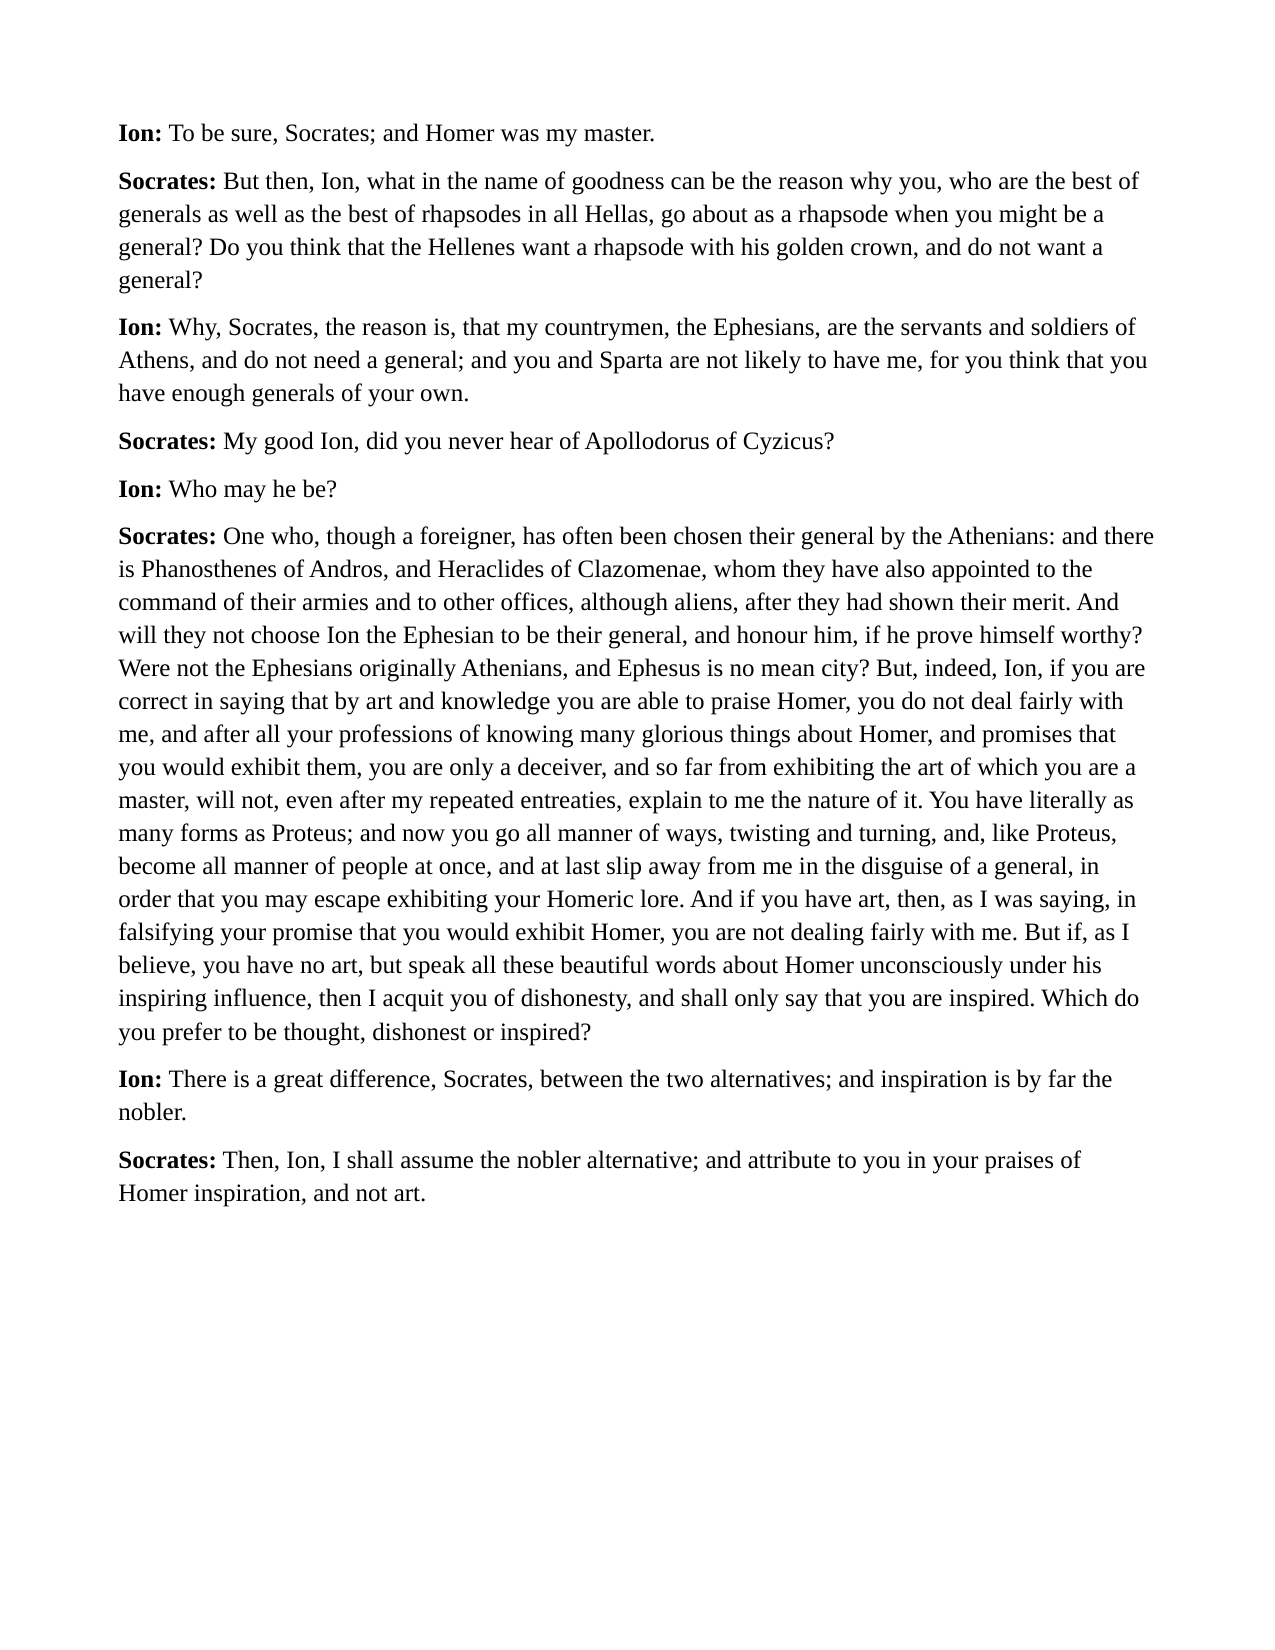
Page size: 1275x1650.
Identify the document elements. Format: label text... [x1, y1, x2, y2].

text Ion: Why, Socrates, the reason is, that my countrymen, the Ephesians, are the servants and soldiers of Athens, and do not need a general; and you and Sparta are not likely to have me, for you think that you have enough generals of your own. [118, 312, 1157, 407]
text Socrates: My good Ion, did you never hear of Apollodorus of Cyzicus? [118, 426, 1157, 455]
text Socrates: Then, Ion, I shall assume the nobler alternative; and attribute to you in your praises of Homer inspiration, and not art. [118, 1145, 1157, 1207]
text Ion: There is a great difference, Socrates, between the two alternatives; and inspiration is by far the nobler. [118, 1064, 1157, 1126]
text Ion: Who may he be? [118, 474, 1157, 502]
text Ion: To be sure, Socrates; and Homer was my master. [118, 118, 1157, 147]
text Socrates: One who, though a foreigner, has often been chosen their general by the Athenians: and there is Phanosthenes of Andros, and Heraclides of Clazomenae, whom they have also appointed to the command of their armies and to other offices, although aliens, after they had shown their merit. And will they not choose Ion the Ephesian to be their general, and honour him, if he prove himself worthy? Were not the Ephesians originally Athenians, and Ephesus is no mean city? But, indeed, Ion, if you are correct in saying that by art and knowledge you are able to praise Homer, you do not deal fairly with me, and after all your professions of knowing many glorious things about Homer, and promises that you would exhibit them, you are only a deceiver, and so far from exhibiting the art of which you are a master, will not, even after my repeated entreaties, explain to me the nature of it. You have literally as many forms as Proteus; and now you go all manner of ways, twisting and turning, and, like Proteus, become all manner of people at once, and at last slip away from me in the disguise of a general, in order that you may escape exhibiting your Homeric lore. And if you have art, then, as I was saying, in falsifying your promise that you would exhibit Homer, you are not dealing fairly with me. But if, as I believe, you have no art, but speak all these beautiful words about Homer unconsciously under his inspiring influence, then I acquit you of dishonesty, and shall only say that you are inspired. Which do you prefer to be thought, dishonest or inspired? [118, 521, 1157, 1045]
text Socrates: But then, Ion, what in the name of goodness can be the reason why you, who are the best of generals as well as the best of rhapsodes in all Hellas, go about as a rhapsode when you might be a general? Do you think that the Hellenes want a rhapsode with his golden crown, and do not want a general? [118, 166, 1157, 293]
